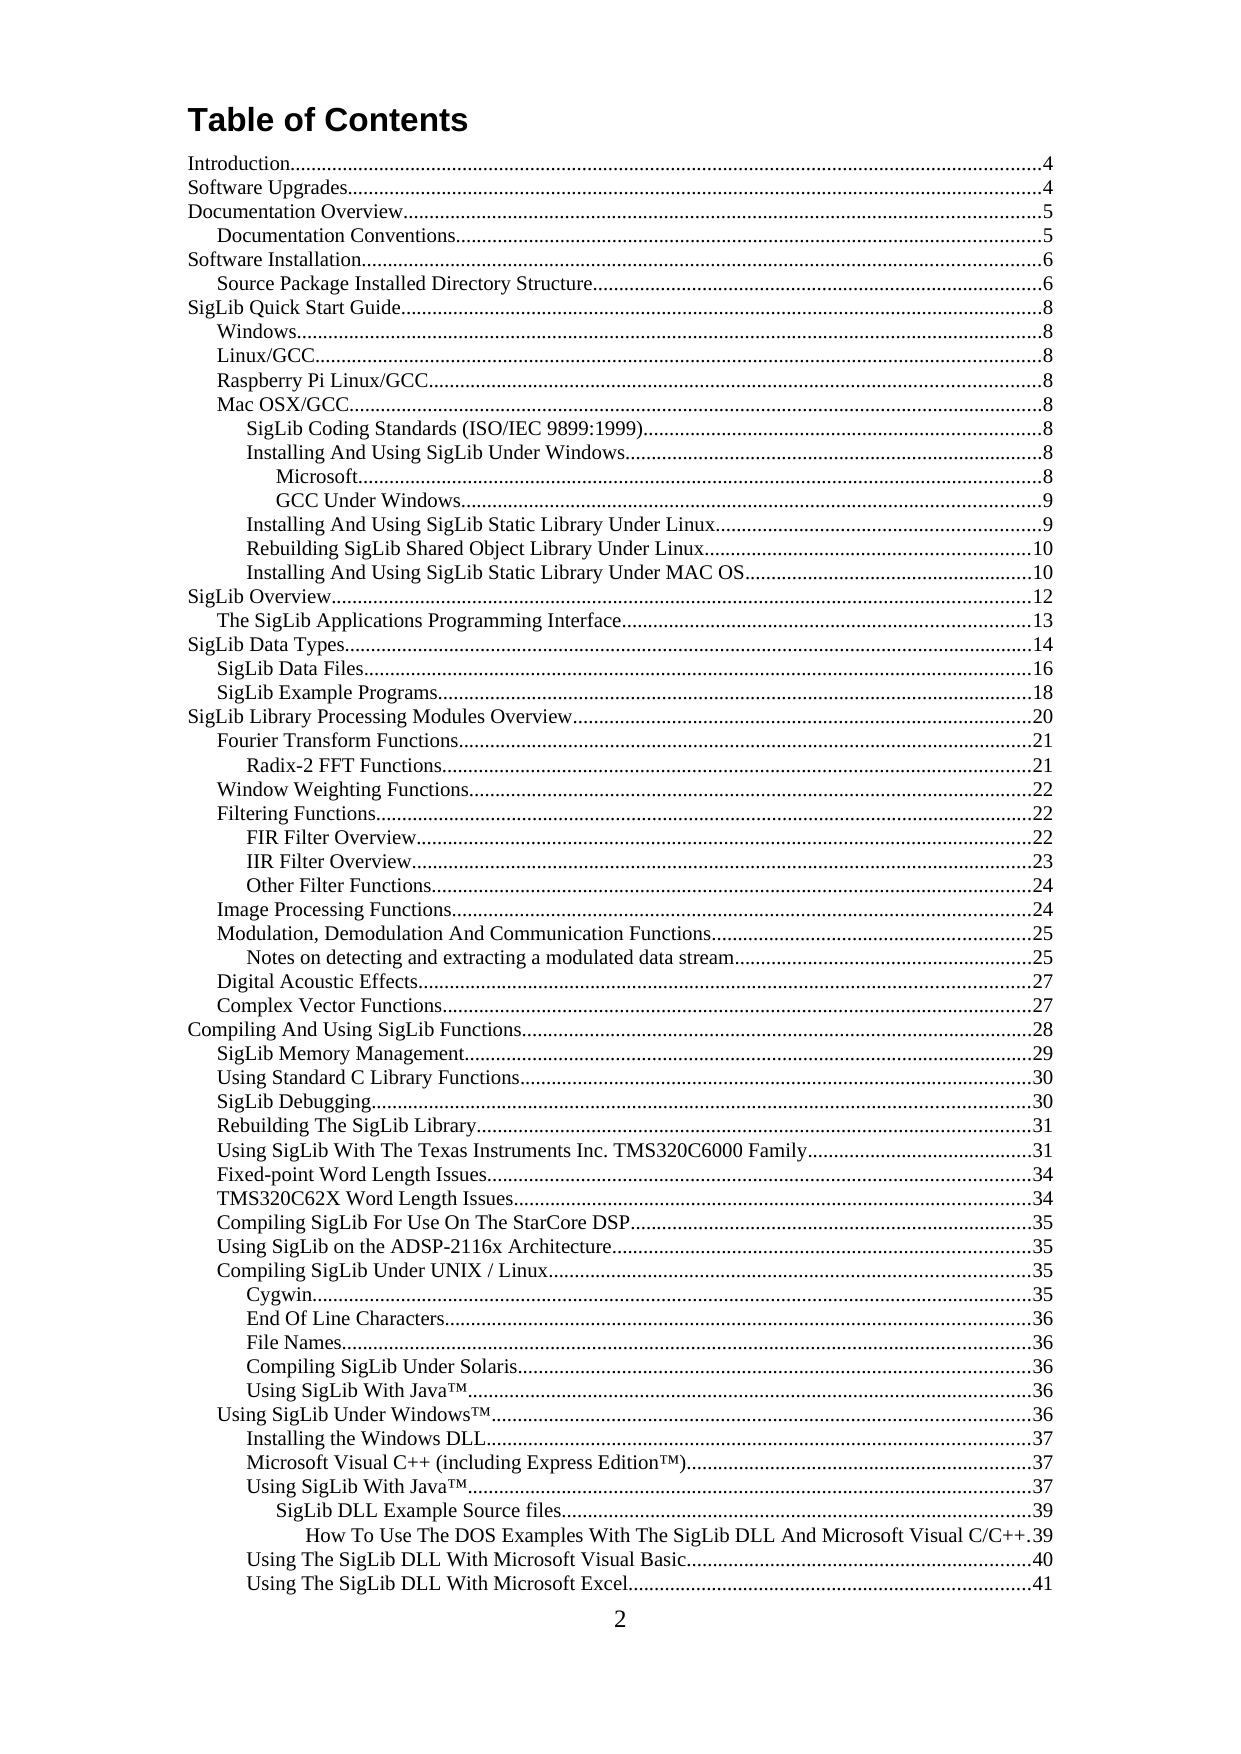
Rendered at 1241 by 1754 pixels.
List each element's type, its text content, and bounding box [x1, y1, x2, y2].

text Installing And Using SigLib Static Library Under Linux 9 [246, 512, 1053, 536]
text Using The SigLib DLL With Microsoft Visual Basic 40 [246, 1547, 1053, 1571]
text Compiling SigLib Under UNIX / Linux 35 [217, 1258, 1053, 1282]
text Microsoft 8 [276, 464, 1053, 488]
text Mac OSX/GCC 8 [217, 392, 1053, 416]
text Microsoft Visual C++ (including Express Edition™) 37 [246, 1450, 1053, 1474]
text Source Package Installed Directory Structure 6 [217, 271, 1053, 295]
text Installing And Using SigLib Under Windows 8 [246, 440, 1053, 464]
text How To Use The DOS Examples With The SigLib DLL And Microsoft Visual C/C++ 39 [305, 1522, 1053, 1547]
text Using SigLib With The Texas Instruments Inc. TMS320C6000 Family 31 [217, 1137, 1053, 1162]
text SigLib Overview 12 [187, 584, 1053, 608]
text The SigLib Applications Programming Interface 13 [217, 608, 1053, 632]
text Software Upgrades 4 [187, 175, 1053, 199]
text Introduction 4 [187, 151, 1053, 175]
text Installing And Using SigLib Static Library Under MAC OS 10 [246, 560, 1053, 584]
text Cygwin 35 [246, 1282, 1053, 1306]
subtitle Table of Contents [187, 100, 1053, 138]
text SigLib Debugging 30 [217, 1089, 1053, 1113]
text Using SigLib Under Windows™ 36 [217, 1402, 1053, 1426]
text Notes on detecting and extracting a modulated data stream 25 [246, 945, 1053, 969]
text Filtering Functions 22 [217, 801, 1053, 825]
text Radix-2 FFT Functions 21 [246, 752, 1053, 777]
text SigLib Quick Start Guide 8 [187, 295, 1053, 319]
text Using The SigLib DLL With Microsoft Excel 41 [246, 1571, 1053, 1595]
text Documentation Overview 5 [187, 199, 1053, 223]
text SigLib Library Processing Modules Overview 20 [187, 704, 1053, 728]
text Using Standard C Library Functions 30 [217, 1065, 1053, 1089]
text Fixed-point Word Length Issues 34 [217, 1162, 1053, 1186]
text Other Filter Functions 24 [246, 873, 1053, 897]
text Windows 8 [217, 319, 1053, 343]
text TMS320C62X Word Length Issues 34 [217, 1186, 1053, 1210]
text SigLib Memory Management 29 [217, 1041, 1053, 1065]
text Rebuilding The SigLib Library 31 [217, 1113, 1053, 1137]
text Complex Vector Functions 27 [217, 993, 1053, 1017]
text Using SigLib With Java™ 37 [246, 1474, 1053, 1498]
text SigLib DLL Example Source files 39 [276, 1498, 1053, 1522]
text GCC Under Windows 9 [276, 488, 1053, 512]
text File Names 36 [246, 1330, 1053, 1354]
text Fourier Transform Functions 21 [217, 728, 1053, 752]
text SigLib Coding Standards (ISO/IEC 9899:1999) 8 [246, 416, 1053, 440]
text Using SigLib on the ADSP-2116x Architecture 35 [217, 1234, 1053, 1258]
text Software Installation 6 [187, 247, 1053, 271]
text End Of Line Characters 36 [246, 1306, 1053, 1330]
text Window Weighting Functions 22 [217, 777, 1053, 801]
text Raspberry Pi Linux/GCC 8 [217, 367, 1053, 392]
text Modulation, Demodulation And Communication Functions 25 [217, 921, 1053, 945]
text Linux/GCC 8 [217, 343, 1053, 367]
text Compiling SigLib For Use On The StarCore DSP 35 [217, 1210, 1053, 1234]
text SigLib Data Files 16 [217, 656, 1053, 680]
text Documentation Conventions 5 [217, 223, 1053, 247]
text Compiling SigLib Under Solaris 36 [246, 1354, 1053, 1378]
text SigLib Example Programs 18 [217, 680, 1053, 704]
text Digital Acoustic Effects 27 [217, 969, 1053, 993]
text FIR Filter Overview 22 [246, 825, 1053, 849]
text Rebuilding SigLib Shared Object Library Under Linux 10 [246, 536, 1053, 560]
text Compiling And Using SigLib Functions 28 [187, 1017, 1053, 1041]
text Installing the Windows DLL 37 [246, 1426, 1053, 1450]
text IIR Filter Overview 23 [246, 849, 1053, 873]
text Using SigLib With Java™ 36 [246, 1378, 1053, 1402]
text Image Processing Functions 24 [217, 897, 1053, 921]
text SigLib Data Types 14 [187, 632, 1053, 656]
